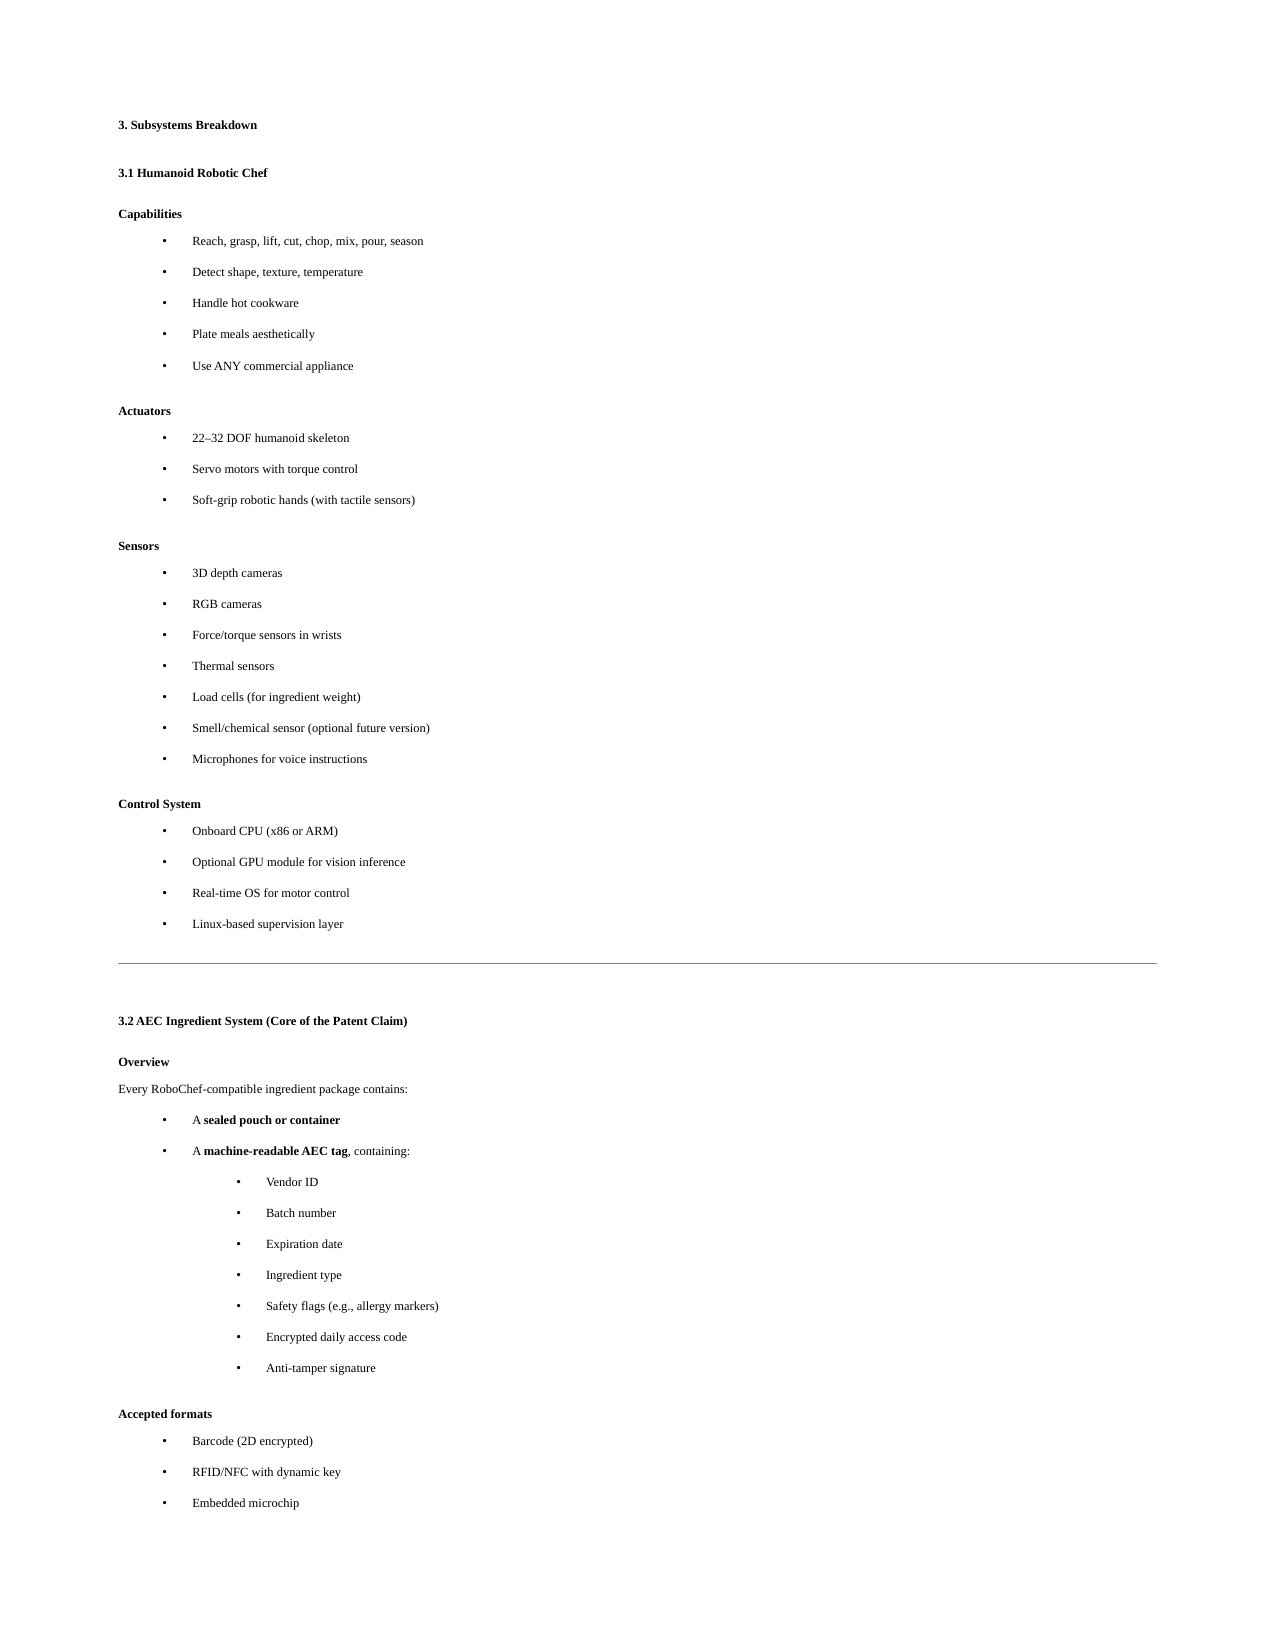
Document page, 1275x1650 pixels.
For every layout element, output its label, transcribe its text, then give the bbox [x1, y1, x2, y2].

list Use ANY commercial appliance [162, 358, 1157, 373]
list Encrypted daily access code [236, 1330, 1157, 1344]
list Expiration date [236, 1237, 1157, 1251]
list Microphones for voice instructions [162, 752, 1157, 766]
list 3D depth cameras [162, 565, 1157, 580]
list Linux-based supervision layer [162, 917, 1157, 932]
subtitle 3.2 AEC Ingredient System (Core of the Patent Claim) [118, 1013, 1157, 1028]
list Soft-grip robotic hands (with tactile sensors) [162, 493, 1157, 507]
list Optional GPU module for vision inference [162, 855, 1157, 869]
list Load cells (for ingredient weight) [162, 689, 1157, 704]
list Vendor ID [236, 1175, 1157, 1189]
list Handle hot cookware [162, 296, 1157, 311]
list A sealed pouch or container [162, 1113, 1157, 1127]
list Barcode (2D encrypted) [162, 1434, 1157, 1448]
list 22–32 DOF humanoid skeleton [162, 431, 1157, 445]
subtitle Control System [118, 797, 1157, 812]
list RGB cameras [162, 596, 1157, 611]
list Thermal sensors [162, 658, 1157, 673]
subtitle 3.1 Humanoid Robotic Chef [118, 166, 1157, 180]
list Smell/chemical sensor (optional future version) [162, 721, 1157, 735]
list Force/torque sensors in wrists [162, 627, 1157, 642]
list A machine-readable AEC tag, containing: [162, 1144, 1157, 1158]
list Detect shape, texture, temperature [162, 265, 1157, 279]
list Reach, grasp, lift, cut, chop, mix, pour, season [162, 234, 1157, 248]
list Real-time OS for motor control [162, 886, 1157, 901]
list Batch number [236, 1206, 1157, 1220]
list Anti-tamper signature [236, 1361, 1157, 1376]
list Servo motors with torque control [162, 462, 1157, 476]
list Ingredient type [236, 1268, 1157, 1282]
subtitle 3. Subsystems Breakdown [118, 118, 1157, 132]
list Plate meals aesthetically [162, 327, 1157, 342]
list Onboard CPU (x86 or ARM) [162, 824, 1157, 838]
list Safety flags (e.g., allergy markers) [236, 1299, 1157, 1313]
text Every RoboChef-compatible ingredient package contains: [118, 1082, 1157, 1096]
subtitle Sensors [118, 538, 1157, 553]
list Embedded microchip [162, 1496, 1157, 1510]
subtitle Overview [118, 1055, 1157, 1069]
subtitle Actuators [118, 404, 1157, 418]
subtitle Accepted formats [118, 1407, 1157, 1421]
list RFID/NFC with dynamic key [162, 1465, 1157, 1479]
subtitle Capabilities [118, 207, 1157, 222]
